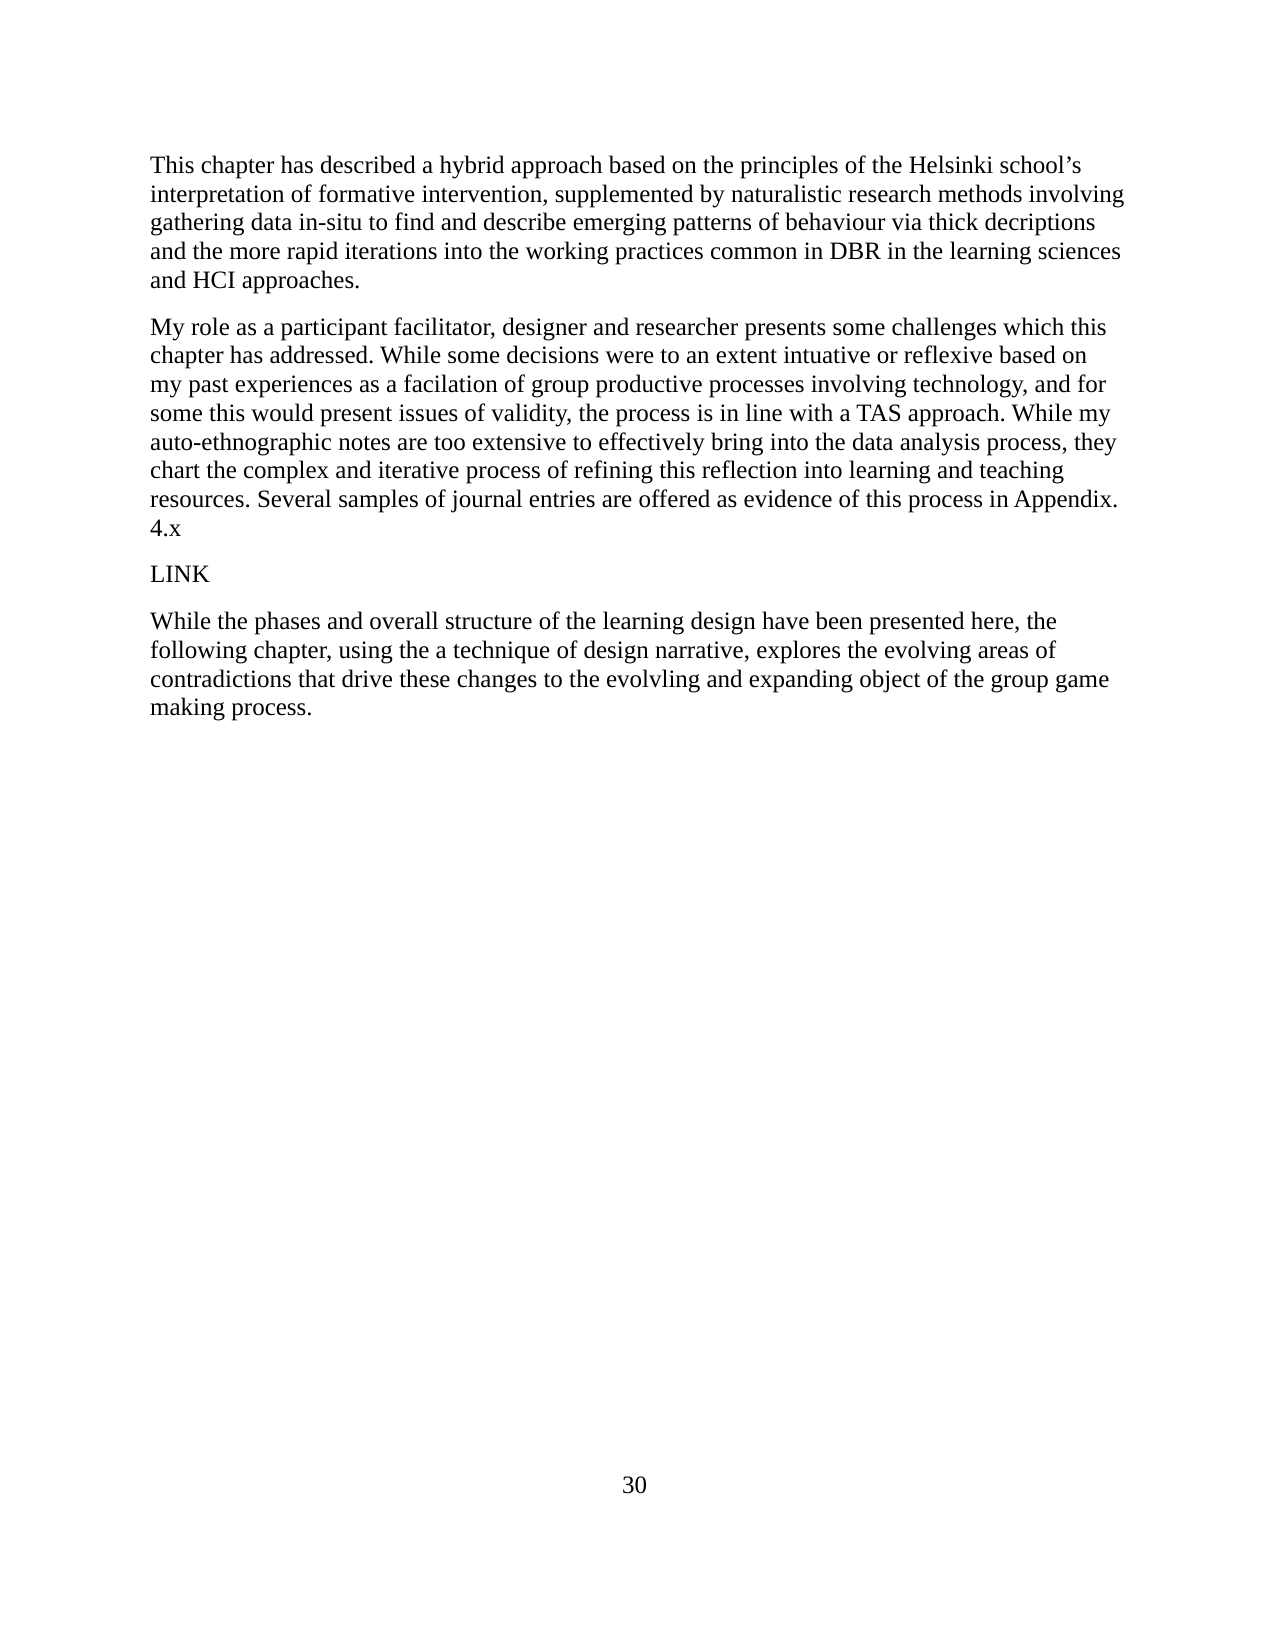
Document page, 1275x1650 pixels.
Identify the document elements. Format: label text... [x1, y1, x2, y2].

text While the phases and overall structure of the learning design have been presented here, the following chapter, using the a technique of design narrative, explores the evolving areas of contradictions that drive these changes to the evolvling and expanding object of the group game making process. [150, 606, 1125, 721]
text LINK [150, 559, 1125, 588]
text My role as a participant facilitator, designer and researcher presents some challenges which this chapter has addressed. While some decisions were to an extent intuative or reflexive based on my past experiences as a facilation of group productive processes involving technology, and for some this would present issues of validity, the process is in line with a TAS approach. While my auto-ethnographic notes are too extensive to effectively bring into the data analysis process, they chart the complex and iterative process of refining this reflection into learning and teaching resources. Several samples of journal entries are offered as evidence of this process in Appendix. 4.x [150, 312, 1125, 542]
text This chapter has described a hybrid approach based on the principles of the Helsinki school’s interpretation of formative intervention, supplemented by naturalistic research methods involving gathering data in-situ to find and describe emerging patterns of behaviour via thick decriptions and the more rapid iterations into the working practices common in DBR in the learning sciences and HCI approaches. [150, 150, 1125, 294]
